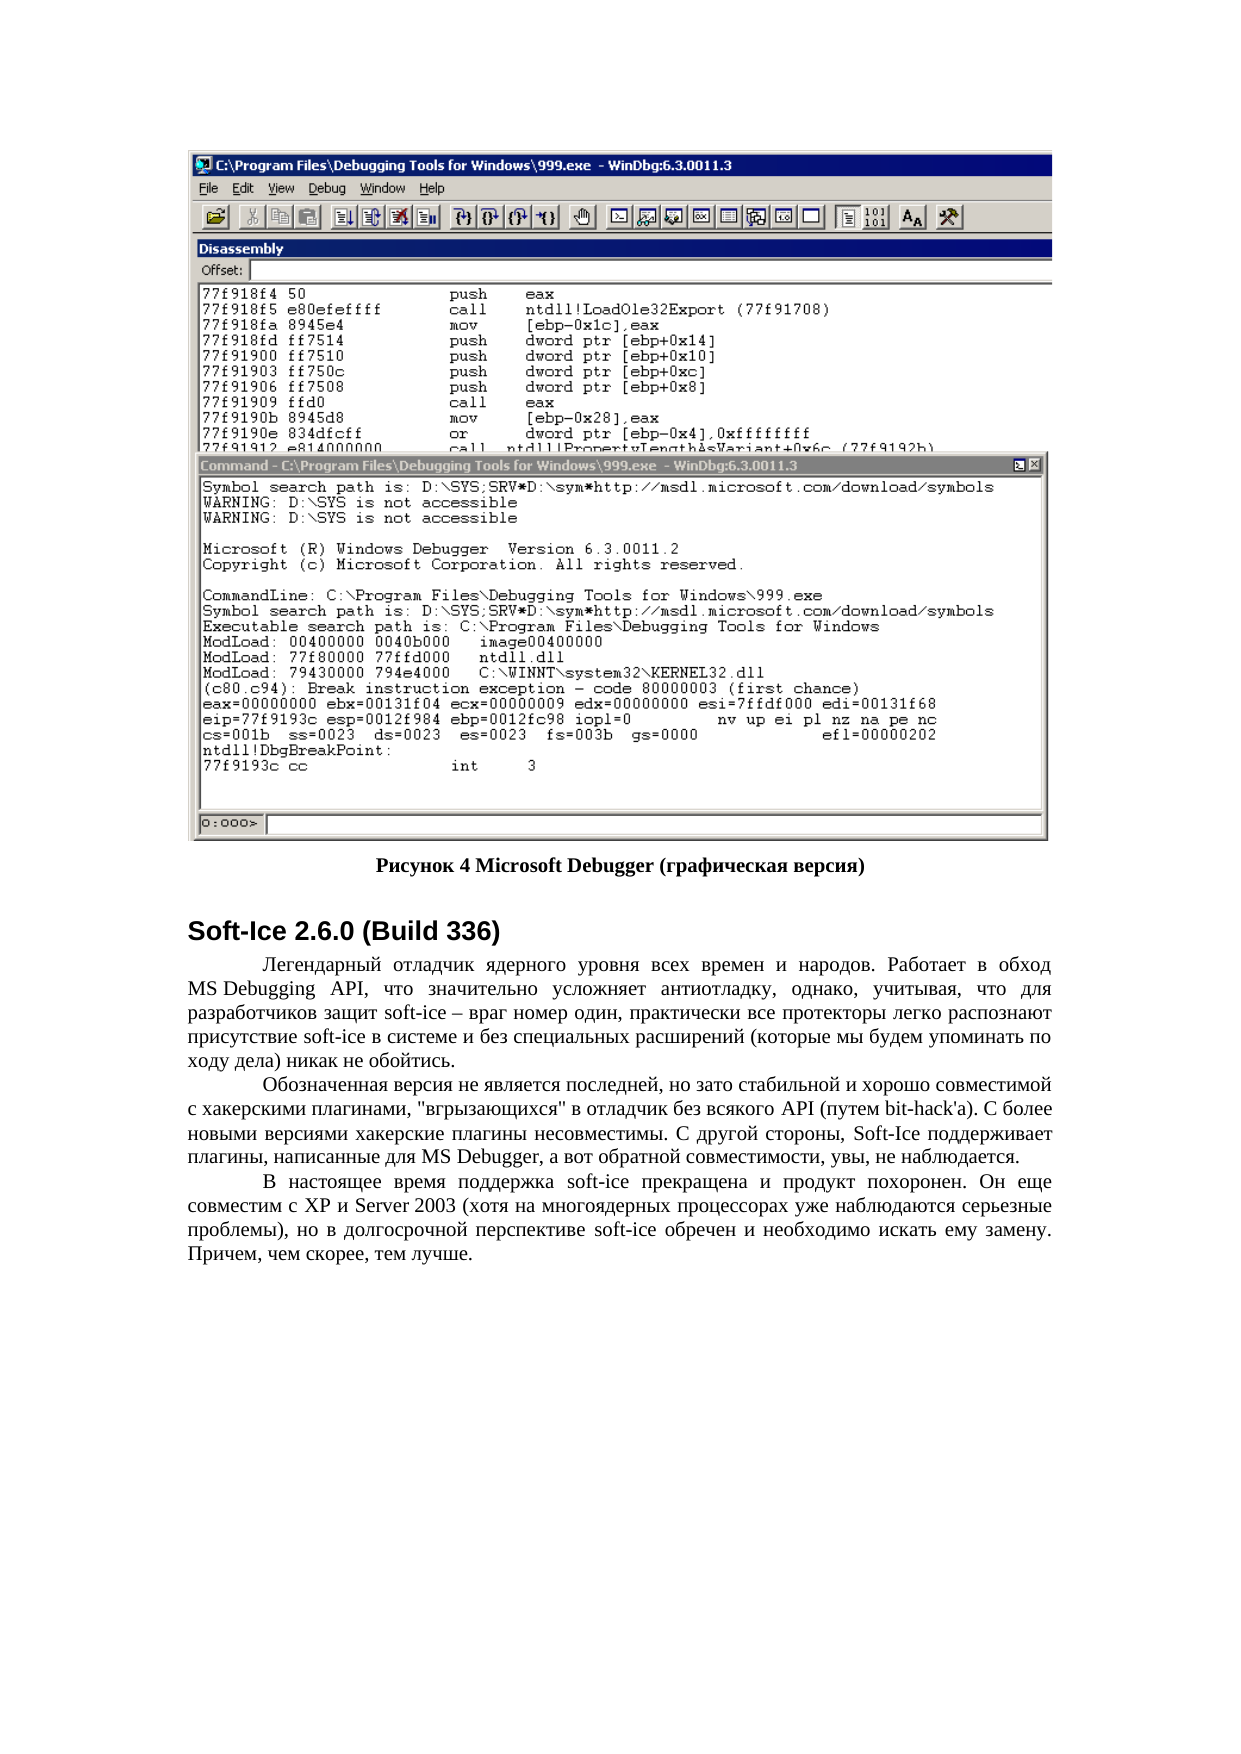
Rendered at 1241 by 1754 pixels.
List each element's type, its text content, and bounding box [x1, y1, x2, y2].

text Легендарный отладчик ядерного уровня всех времен и народов. Работает в обход MS Debugging API, что значительно усложняет антиотладку, однако, учитывая, что для разработчиков защит soft-ice – враг номер один, практически все протекторы легко распознают присутствие soft-ice в системе и без специальных расширений (которые мы будем упоминать по ходу дела) никак не обойтись. [187, 952, 1053, 1072]
text В настоящее время поддержка soft-ice прекращена и продукт похоронен. Он еще совместим с XP и Server 2003 (хотя на многоядерных процессорах уже наблюдаются серьезные проблемы), но в долгосрочной перспективе soft-ice обречен и необходимо искать ему замену. Причем, чем скорее, тем лучше. [187, 1168, 1053, 1265]
text Обозначенная версия не является последней, но зато стабильной и хорошо совместимой с хакерскими плагинами, "вгрызающихся" в отладчик без всякого API (путем bit-hack'а). С более новыми версиями хакерские плагины несовместимы. С другой стороны, Soft-Ice поддерживает плагины, написанные для MS Debugger, а вот обратной совместимости, увы, не наблюдается. [187, 1072, 1053, 1168]
picture [188, 150, 1053, 841]
subtitle Soft-Ice 2.6.0 (Build 336) [187, 914, 1053, 946]
text Рисунок 4 Microsoft Debugger (графическая версия) [187, 853, 1053, 877]
